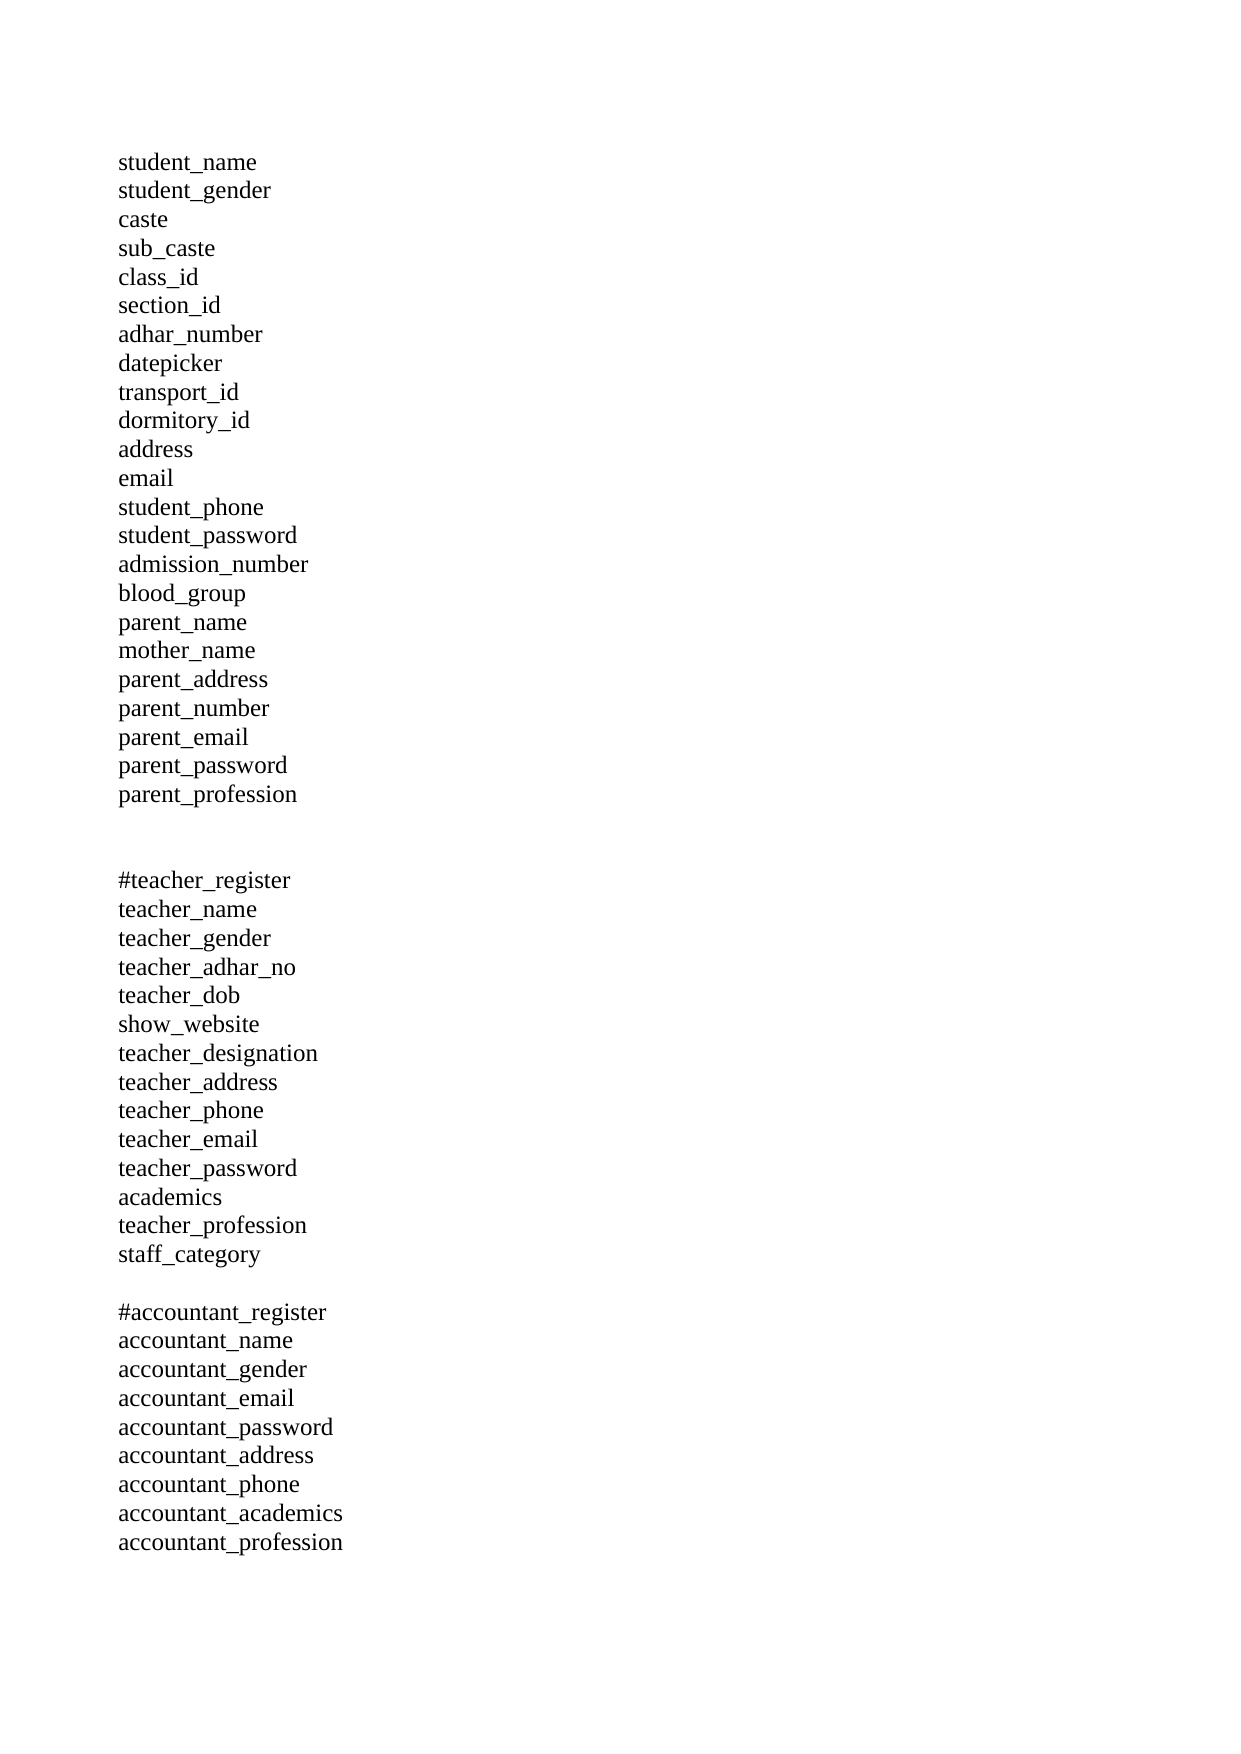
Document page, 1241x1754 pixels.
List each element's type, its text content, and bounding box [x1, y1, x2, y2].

text student_phone [118, 492, 1122, 521]
text academics [118, 1182, 1122, 1211]
text blood_group [118, 578, 1122, 607]
text accountant_name [118, 1326, 1122, 1354]
text accountant_phone [118, 1469, 1122, 1498]
text teacher_dob [118, 981, 1122, 1009]
text adhar_number [118, 319, 1122, 348]
text parent_profession [118, 779, 1122, 808]
text email [118, 463, 1122, 492]
text #teacher_register [118, 866, 1122, 894]
text accountant_address [118, 1441, 1122, 1469]
text teacher_phone [118, 1096, 1122, 1124]
text accountant_academics [118, 1498, 1122, 1527]
text sub_caste [118, 233, 1122, 262]
text teacher_designation [118, 1038, 1122, 1067]
text #accountant_register [118, 1297, 1122, 1326]
text teacher_adhar_no [118, 952, 1122, 981]
text teacher_profession [118, 1211, 1122, 1239]
text accountant_profession [118, 1527, 1122, 1556]
text mother_name [118, 636, 1122, 664]
text admission_number [118, 549, 1122, 578]
text teacher_password [118, 1153, 1122, 1182]
text student_gender [118, 176, 1122, 204]
text teacher_gender [118, 923, 1122, 952]
text teacher_address [118, 1067, 1122, 1096]
text parent_email [118, 722, 1122, 751]
text section_id [118, 291, 1122, 319]
text staff_category [118, 1239, 1122, 1268]
text parent_name [118, 607, 1122, 636]
text transport_id [118, 377, 1122, 406]
text dormitory_id [118, 406, 1122, 434]
text accountant_gender [118, 1354, 1122, 1383]
text address [118, 434, 1122, 463]
text student_name [118, 147, 1122, 176]
text parent_address [118, 664, 1122, 693]
text datepicker [118, 348, 1122, 377]
text accountant_email [118, 1383, 1122, 1412]
text show_website [118, 1009, 1122, 1038]
text accountant_password [118, 1412, 1122, 1441]
text parent_password [118, 751, 1122, 779]
text student_password [118, 521, 1122, 549]
text class_id [118, 262, 1122, 291]
text teacher_name [118, 894, 1122, 923]
text caste [118, 204, 1122, 233]
text parent_number [118, 693, 1122, 722]
text teacher_email [118, 1124, 1122, 1153]
